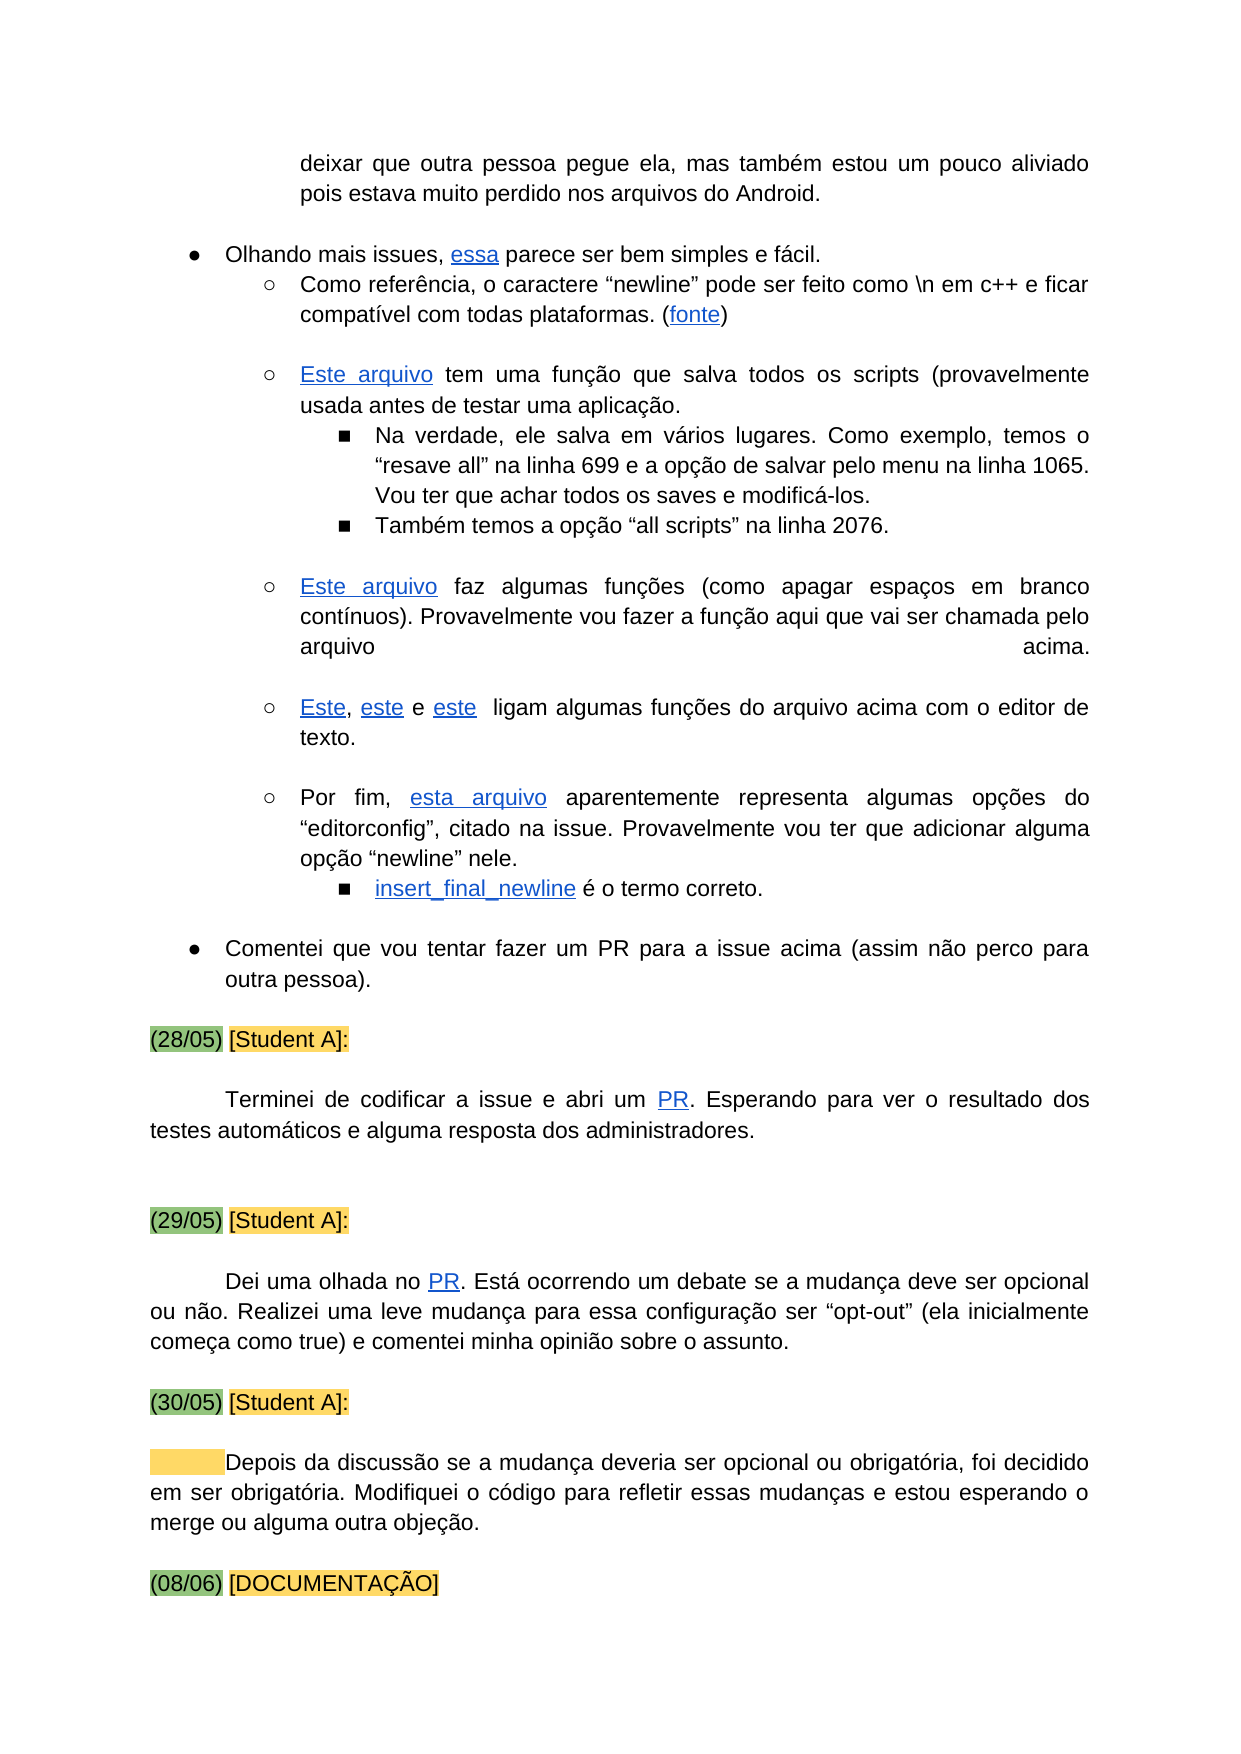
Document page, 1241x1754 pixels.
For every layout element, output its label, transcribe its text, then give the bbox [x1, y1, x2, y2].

list Comentei que vou tentar fazer um PR para a issue acima (assim não perco para outra pessoa). [187, 935, 1090, 992]
list insert_final_newline é o termo correto. [337, 875, 1090, 901]
list Este, este e este ligam algumas funções do arquivo acima com o editor de texto. [262, 694, 1090, 750]
list Este arquivo faz algumas funções (como apagar espaços em branco contínuos). Provavelmente vou fazer a função aqui que vai ser chamada pelo arquivo acima. [262, 573, 1090, 690]
list Por fim, esta arquivo aparentemente representa algumas opções do “editorconfig”, citado na issue. Provavelmente vou ter que adicionar alguma opção “newline” nele. [262, 784, 1090, 871]
text Dei uma olhada no PR. Está ocorrendo um debate se a mudança deve ser opcional ou não. Realizei uma leve mudança para essa configuração ser “opt-out” (ela inicialmente começa como true) e comentei minha opinião sobre o assunto. [150, 1268, 1090, 1354]
list deixar que outra pessoa pegue ela, mas também estou um pouco aliviado pois estava muito perdido nos arquivos do Android. [262, 150, 1090, 207]
text Depois da discussão se a mudança deveria ser opcional ou obrigatória, foi decidido em ser obrigatória. Modifiquei o código para refletir essas mudanças e estou esperando o merge ou alguma outra objeção. [150, 1449, 1090, 1536]
text (08/06) [DOCUMENTAÇÃO] [150, 1570, 1090, 1596]
text Terminei de codificar a issue e abri um PR. Esperando para ver o resultado dos testes automáticos e alguma resposta dos administradores. [150, 1086, 1090, 1143]
text (28/05) [Student A]: [150, 1026, 1090, 1052]
list Olhando mais issues, essa parece ser bem simples e fácil. [187, 241, 1090, 267]
list Como referência, o caractere “newline” pode ser feito como \n em c++ e ficar compatível com todas plataformas. (fonte) [262, 271, 1090, 327]
list Na verdade, ele salva em vários lugares. Como exemplo, temos o “resave all” na linha 699 e a opção de salvar pelo menu na linha 1065. Vou ter que achar todos os saves e modificá-los. [337, 422, 1090, 509]
list Este arquivo tem uma função que salva todos os scripts (provavelmente usada antes de testar uma aplicação. [262, 361, 1090, 418]
list Também temos a opção “all scripts” na linha 2076. [337, 512, 1090, 539]
text (30/05) [Student A]: [150, 1388, 1090, 1415]
text (29/05) [Student A]: [150, 1207, 1090, 1234]
